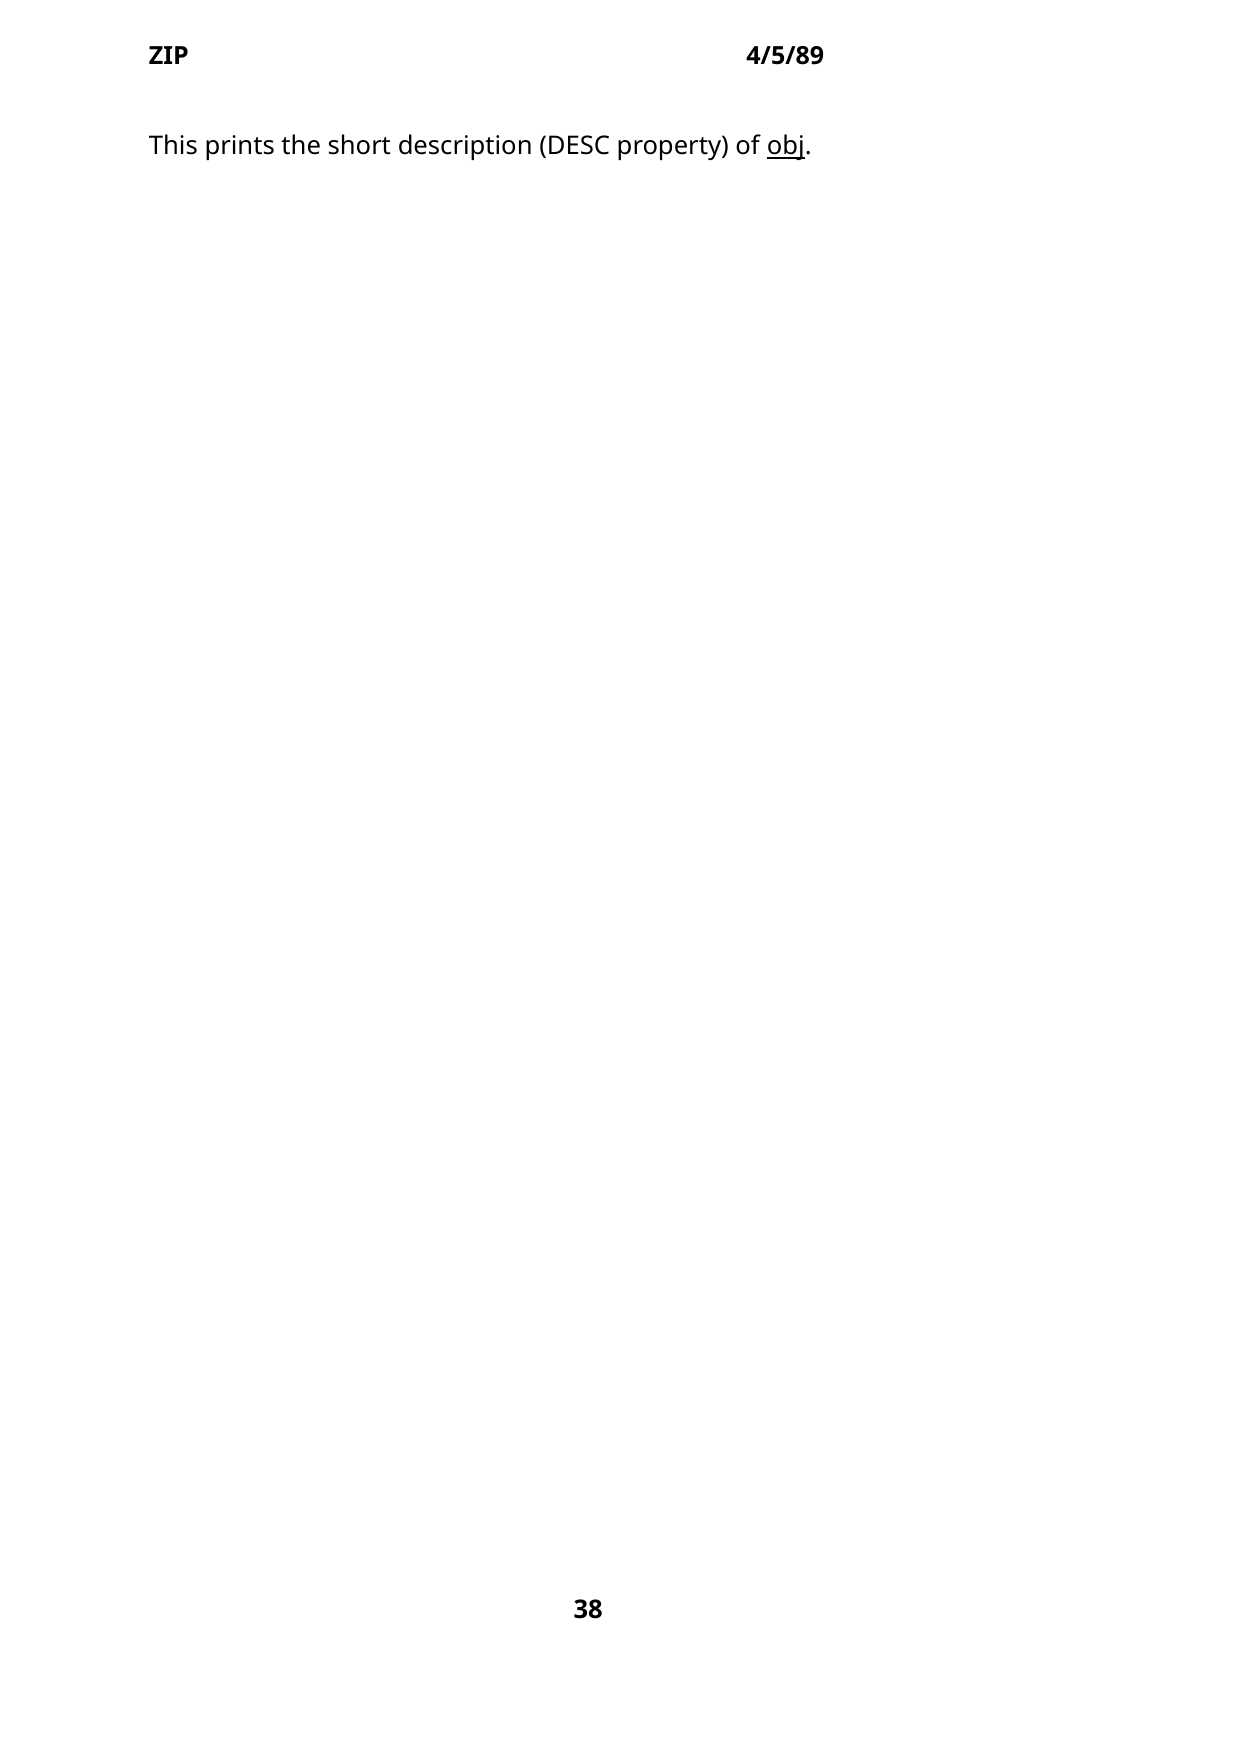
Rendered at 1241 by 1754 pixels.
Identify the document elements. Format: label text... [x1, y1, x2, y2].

text This prints the short description (DESC property) of obj. [149, 127, 1027, 162]
